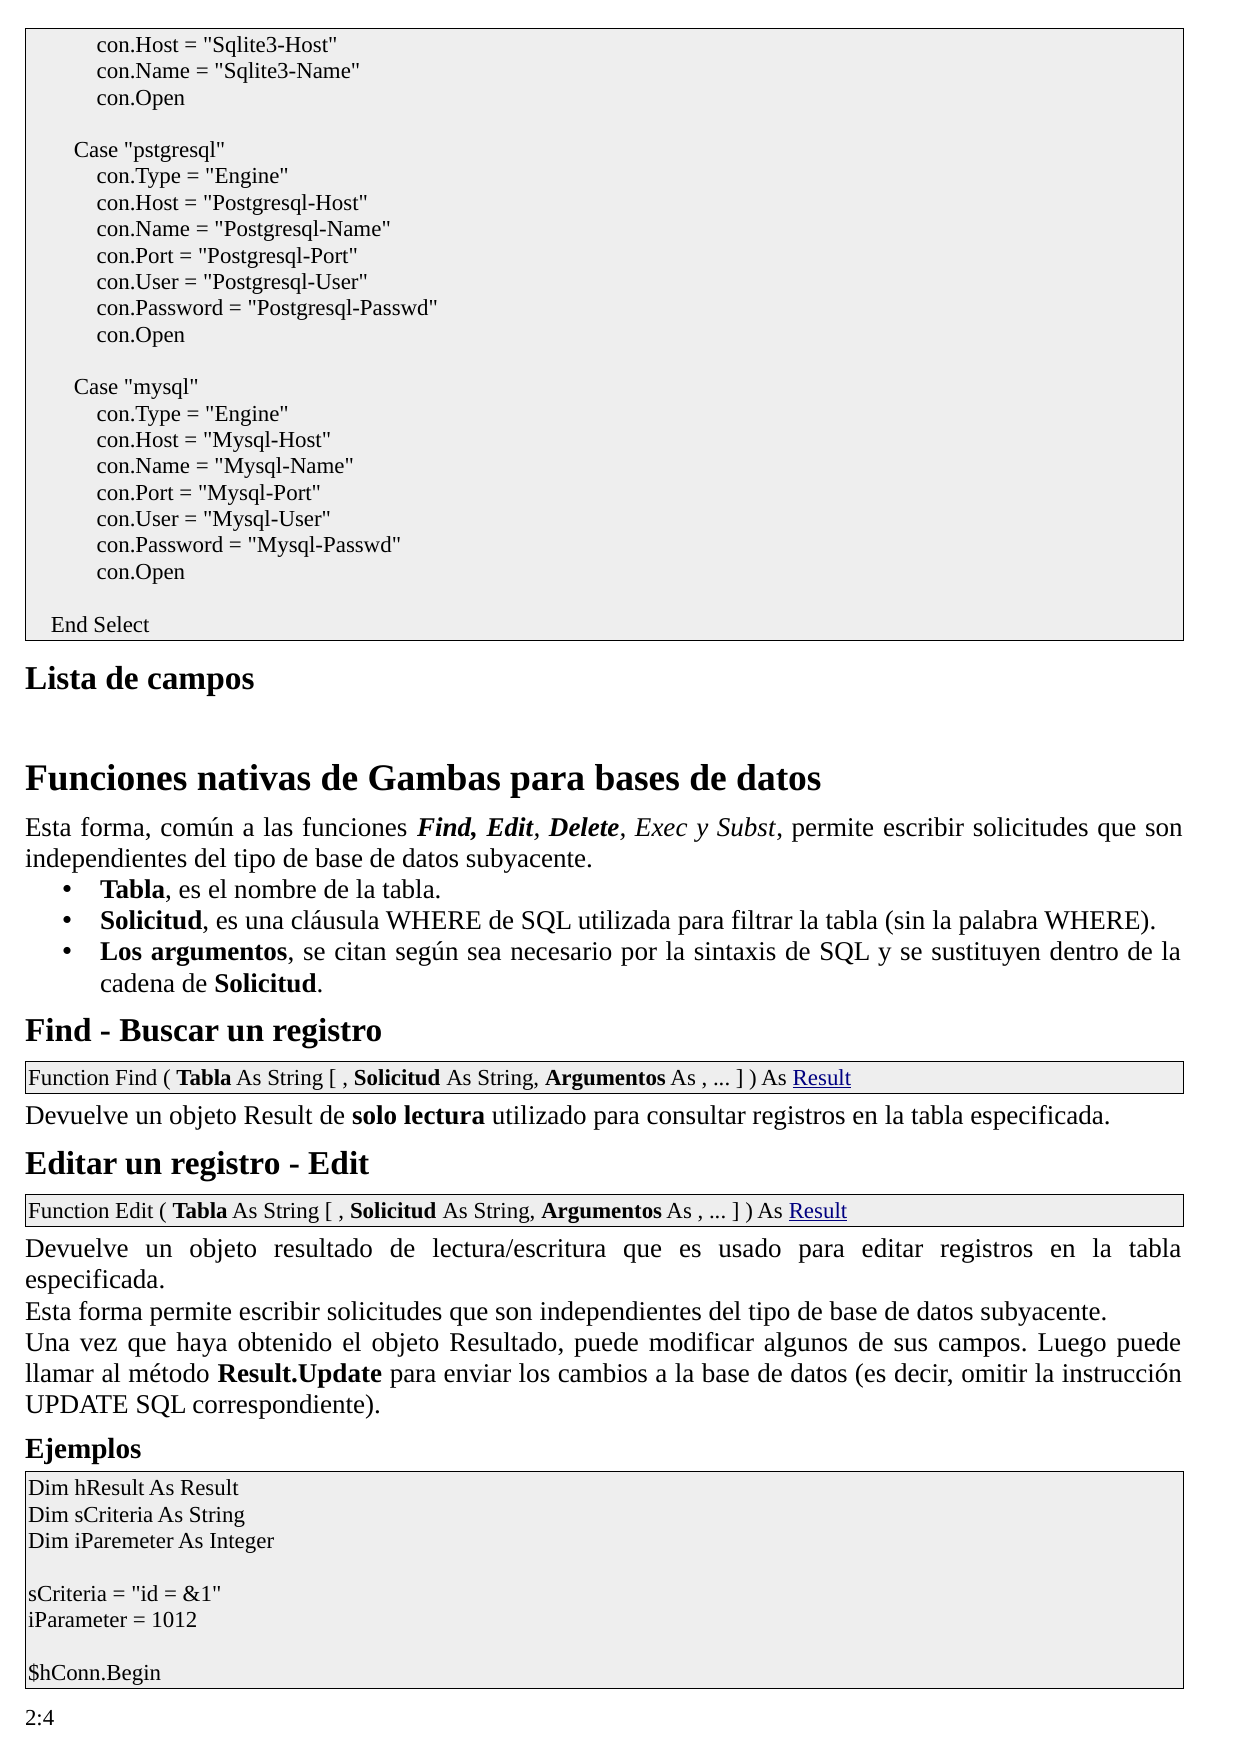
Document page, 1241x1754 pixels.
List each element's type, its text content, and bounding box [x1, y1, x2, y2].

text Function Find ( Tabla As String [ , Solicitud As String, Argumentos As , ... ] ) As Result [26, 1062, 1183, 1093]
text con.Port = "Mysql-Port" [26, 476, 1183, 502]
text $hConn.Begin [26, 1656, 1183, 1688]
text con.Host = "Sqlite3-Host" [26, 29, 1183, 54]
subtitle Editar un registro - Edit [25, 1143, 1183, 1181]
text Function Edit ( Tabla As String [ , Solicitud As String, Argumentos As , ... ] ) As Result [26, 1195, 1183, 1226]
text con.Name = "Mysql-Name" [26, 449, 1183, 476]
subtitle Find - Buscar un registro [25, 1010, 1183, 1049]
text con.Host = "Postgresql-Host" [26, 186, 1183, 212]
text con.Password = "Mysql-Passwd" [26, 528, 1183, 555]
text con.Password = "Postgresql-Passwd" [26, 291, 1183, 318]
text con.Port = "Postgresql-Port" [26, 239, 1183, 265]
text con.User = "Mysql-User" [26, 502, 1183, 528]
text con.Open [26, 555, 1183, 581]
list Tabla, es el nombre de la tabla. [62, 873, 1183, 904]
text con.User = "Postgresql-User" [26, 265, 1183, 291]
list Los argumentos, se citan según sea necesario por la sintaxis de SQL y se sustituyen dentro de la cadena de Solicitud. [62, 935, 1183, 998]
subtitle Ejemplos [25, 1432, 1183, 1465]
text Esta forma, común a las funciones Find, Edit, Delete, Exec y Subst, permite escribir solicitudes que son independientes del tipo de base de datos subyacente. [25, 811, 1183, 873]
text con.Type = "Engine" [26, 159, 1183, 186]
subtitle Lista de campos [25, 658, 1183, 697]
text Esta forma permite escribir solicitudes que son independientes del tipo de base de datos subyacente. [25, 1294, 1183, 1326]
text Devuelve un objeto resultado de lectura/escritura que es usado para editar registros en la tabla especificada. [25, 1232, 1183, 1294]
text con.Name = "Sqlite3-Name" [26, 54, 1183, 81]
text iParameter = 1012 [26, 1603, 1183, 1629]
text con.Open [26, 318, 1183, 344]
text End Select [26, 608, 1183, 640]
list Solicitud, es una cláusula WHERE de SQL utilizada para filtrar la tabla (sin la palabra WHERE). [62, 904, 1183, 935]
text con.Host = "Mysql-Host" [26, 423, 1183, 449]
subtitle Funciones nativas de Gambas para bases de datos [25, 755, 1183, 798]
text Dim hResult As Result [26, 1472, 1183, 1498]
text con.Name = "Postgresql-Name" [26, 212, 1183, 239]
text Case "pstgresql" [26, 133, 1183, 159]
text Case "mysql" [26, 370, 1183, 397]
text Una vez que haya obtenido el objeto Resultado, puede modificar algunos de sus campos. Luego puede llamar al método Result.Update para enviar los cambios a la base de datos (es decir, omitir la instrucción UPDATE SQL correspondiente). [25, 1326, 1183, 1419]
text con.Type = "Engine" [26, 397, 1183, 423]
text sCriteria = "id = &1" [26, 1577, 1183, 1603]
text con.Open [26, 81, 1183, 107]
text Dim iParemeter As Integer [26, 1524, 1183, 1551]
text Devuelve un objeto Result de solo lectura utilizado para consultar registros en la tabla especificada. [25, 1099, 1183, 1131]
text Dim sCriteria As String [26, 1498, 1183, 1524]
